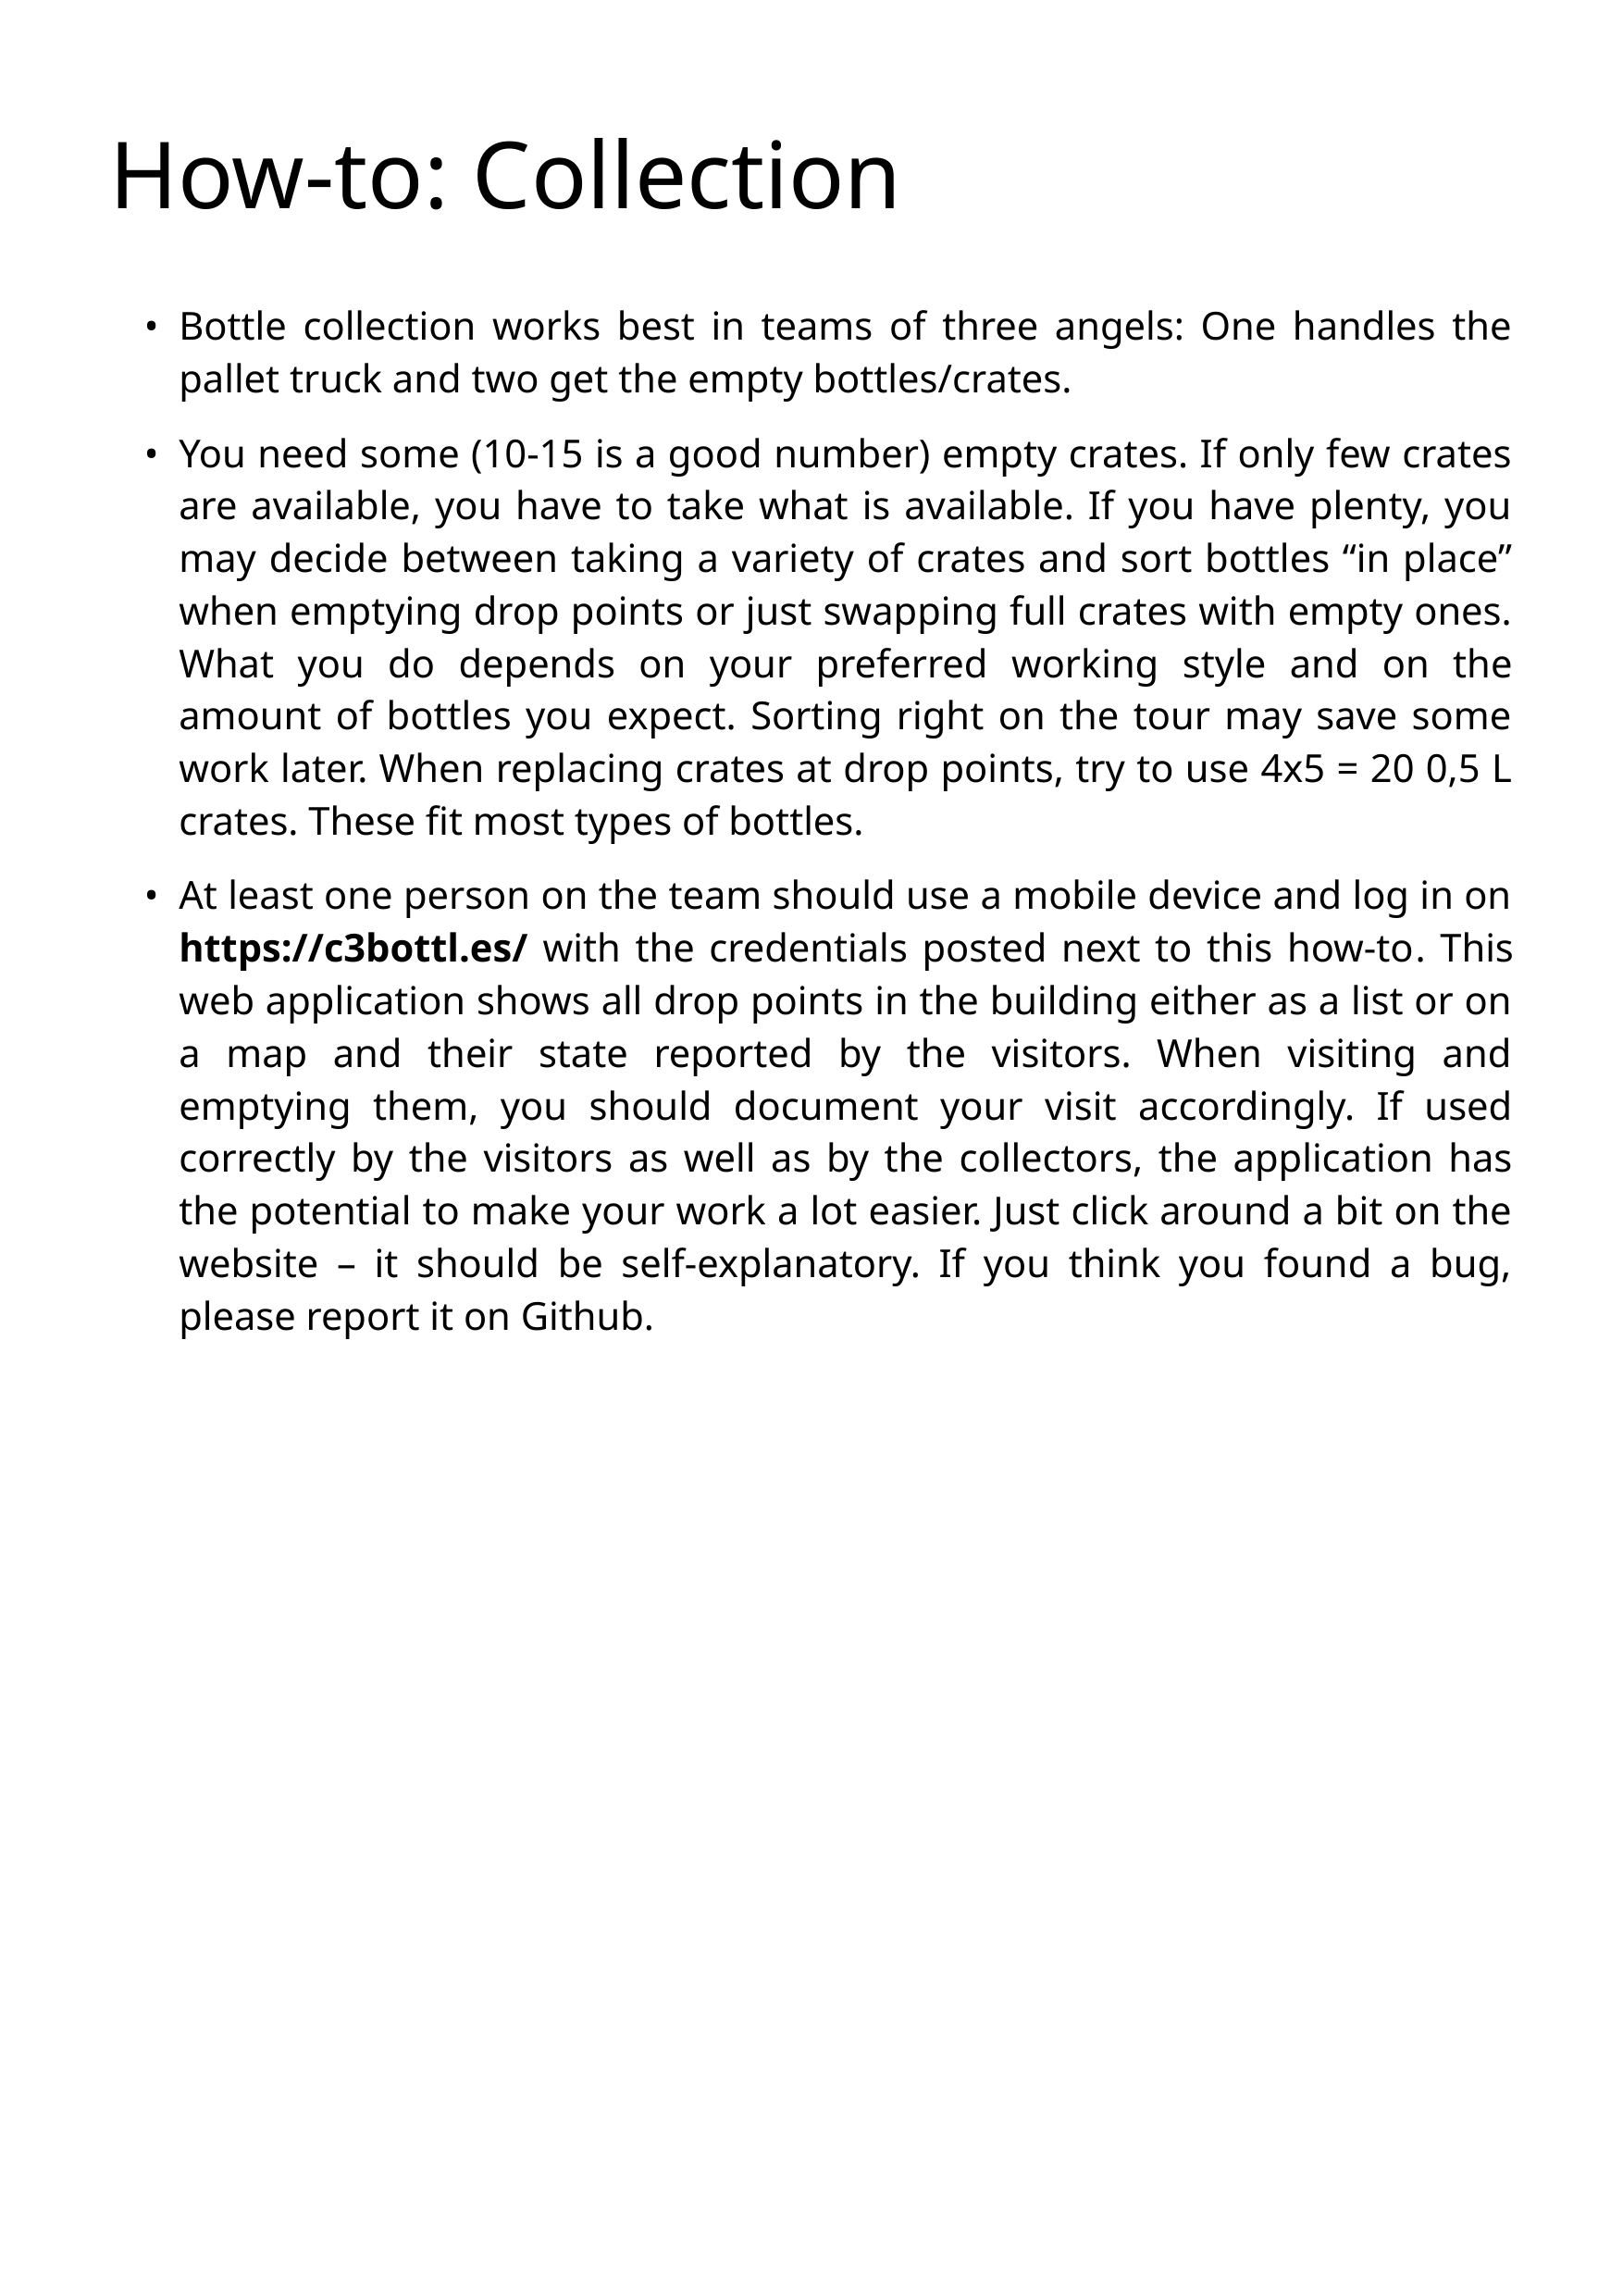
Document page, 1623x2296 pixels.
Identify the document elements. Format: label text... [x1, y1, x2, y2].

text How-to: Collection [109, 109, 1514, 235]
list You need some (10-15 is a good number) empty crates. If only few crates are available, you have to take what is available. If you have plenty, you may decide between taking a variety of crates and sort bottles “in place” when emptying drop points or just swapping full crates with empty ones. What you do depends on your preferred working style and on the amount of bottles you expect. Sorting right on the tour may save some work later. When replacing crates at drop points, try to use 4x5 = 20 0,5 L crates. These fit most types of bottles. [144, 426, 1514, 846]
list At least one person on the team should use a mobile device and log in on https://c3bottl.es/ with the credentials posted next to this how-to. This web application shows all drop points in the building either as a list or on a map and their state reported by the visitors. When visiting and emptying them, you should document your visit accordingly. If used correctly by the visitors as well as by the collectors, the application has the potential to make your work a lot easier. Just click around a bit on the website – it should be self-explanatory. If you think you found a bug, please report it on Github. [144, 868, 1514, 1341]
list Bottle collection works best in teams of three angels: One handles the pallet truck and two get the empty bottles/crates. [144, 299, 1514, 404]
